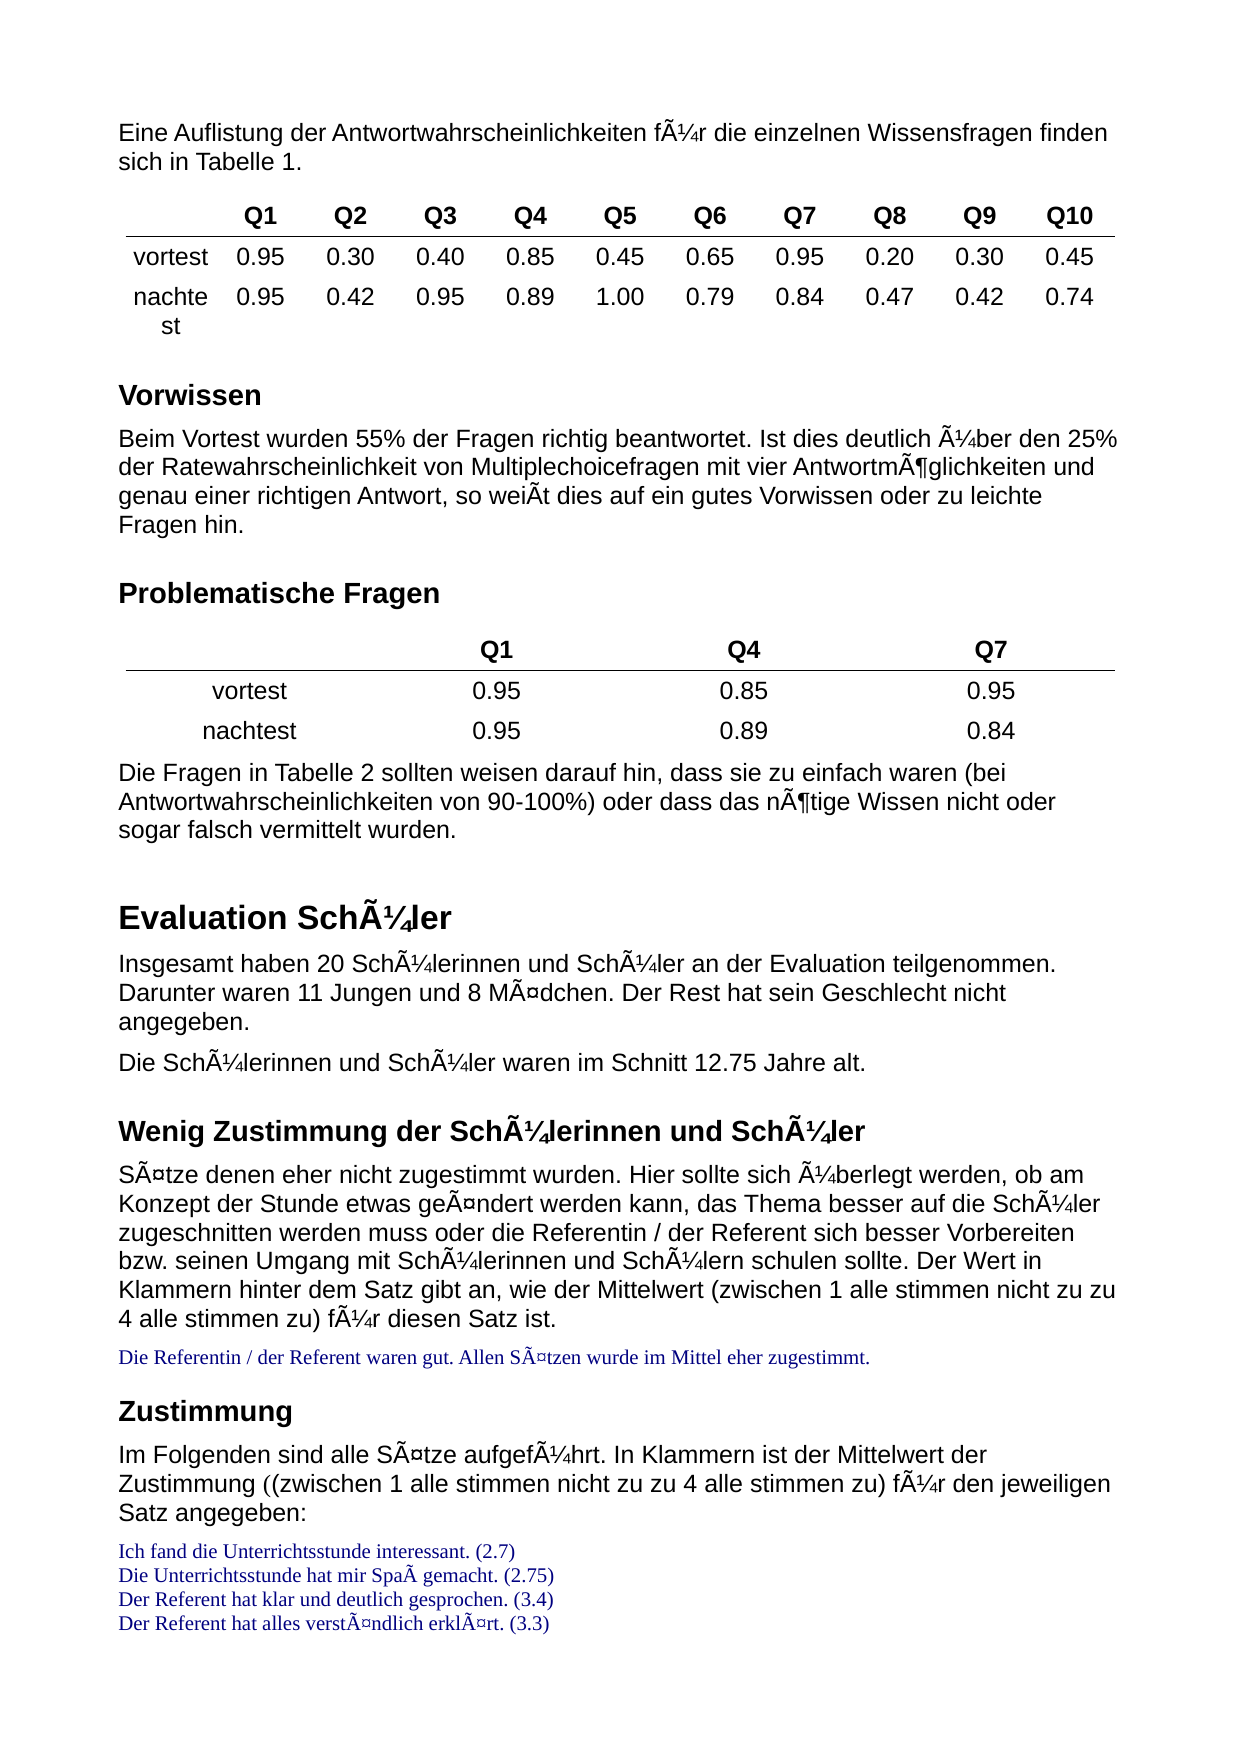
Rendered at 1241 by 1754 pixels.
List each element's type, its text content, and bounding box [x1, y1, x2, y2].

table_cell 0.85 [620, 671, 867, 710]
text Der Referent hat alles verstÃ¤ndlich erklÃ¤rt. (3.3) [118, 1611, 1122, 1635]
subtitle Zustimmung [118, 1394, 1122, 1428]
table_cell vortest [126, 671, 373, 710]
table_header Q2 [305, 196, 395, 236]
table_cell 0.95 [373, 671, 620, 710]
table_header Q7 [867, 630, 1114, 670]
text SÃ¤tze denen eher nicht zugestimmt wurden. Hier sollte sich Ã¼berlegt werden, ob am Konzept der Stunde etwas geÃ¤ndert werden kann, das Thema besser auf die SchÃ¼ler zugeschnitten werden muss oder die Referentin / der Referent sich besser Vorbereiten bzw. seinen Umgang mit SchÃ¼lerinnen und SchÃ¼lern schulen sollte. Der Wert in Klammern hinter dem Satz gibt an, wie der Mittelwert (zwischen 1 alle stimmen nicht zu zu 4 alle stimmen zu) fÃ¼r diesen Satz ist. [118, 1160, 1122, 1333]
table_cell 0.95 [215, 237, 305, 276]
table_cell 0.84 [755, 276, 845, 345]
table_header Q5 [575, 196, 665, 236]
table_cell 0.95 [215, 276, 305, 345]
table_cell 1.00 [575, 276, 665, 345]
table_cell 0.84 [867, 710, 1114, 750]
table_cell 0.79 [665, 276, 755, 345]
table_cell 0.30 [935, 237, 1024, 276]
table_cell 0.95 [867, 671, 1114, 710]
text Die Referentin / der Referent waren gut. Allen SÃ¤tzen wurde im Mittel eher zugestimmt. [118, 1345, 1122, 1369]
table_cell 0.40 [395, 237, 485, 276]
table_header [126, 196, 215, 236]
text Die SchÃ¼lerinnen und SchÃ¼ler waren im Schnitt 12.75 Jahre alt. [118, 1048, 1122, 1077]
subtitle Wenig Zustimmung der SchÃ¼lerinnen und SchÃ¼ler [118, 1114, 1122, 1148]
table_cell 0.42 [305, 276, 395, 345]
table_cell nachtest [126, 710, 373, 750]
table_cell 0.47 [845, 276, 934, 345]
table_cell 0.20 [845, 237, 934, 276]
text Die Fragen in Tabelle 2 sollten weisen darauf hin, dass sie zu einfach waren (bei Antwortwahrscheinlichkeiten von 90-100%) oder dass das nÃ¶tige Wissen nicht oder sogar falsch vermittelt wurden. [118, 758, 1122, 844]
text Ich fand die Unterrichtsstunde interessant. (2.7) [118, 1539, 1122, 1563]
table_header Q4 [485, 196, 575, 236]
table_cell 0.85 [485, 237, 575, 276]
text Der Referent hat klar und deutlich gesprochen. (3.4) [118, 1587, 1122, 1611]
table_cell vortest [126, 237, 215, 276]
table_cell 0.95 [395, 276, 485, 345]
table_header Q3 [395, 196, 485, 236]
subtitle Evaluation SchÃ¼ler [118, 898, 1122, 937]
table_cell 0.95 [373, 710, 620, 750]
text Insgesamt haben 20 SchÃ¼lerinnen und SchÃ¼ler an der Evaluation teilgenommen. Darunter waren 11 Jungen und 8 MÃ¤dchen. Der Rest hat sein Geschlecht nicht angegeben. [118, 949, 1122, 1035]
table_header Q6 [665, 196, 755, 236]
table_cell nachtest [126, 276, 215, 345]
table_cell 0.30 [305, 237, 395, 276]
subtitle Problematische Fragen [118, 576, 1122, 610]
table_header Q1 [215, 196, 305, 236]
table_header Q10 [1025, 196, 1114, 236]
table_cell 0.89 [485, 276, 575, 345]
table_cell 0.74 [1025, 276, 1114, 345]
table_cell 0.65 [665, 237, 755, 276]
table_cell 0.95 [755, 237, 845, 276]
table_header Q7 [755, 196, 845, 236]
table_header [126, 630, 373, 670]
table_header Q9 [935, 196, 1024, 236]
text Beim Vortest wurden 55% der Fragen richtig beantwortet. Ist dies deutlich Ã¼ber den 25% der Ratewahrscheinlichkeit von Multiplechoicefragen mit vier AntwortmÃ¶glichkeiten und genau einer richtigen Antwort, so weiÃt dies auf ein gutes Vorwissen oder zu leichte Fragen hin. [118, 424, 1122, 539]
table_cell 0.42 [935, 276, 1024, 345]
table_cell 0.89 [620, 710, 867, 750]
text Eine Auflistung der Antwortwahrscheinlichkeiten fÃ¼r die einzelnen Wissensfragen finden sich in Tabelle 1. [118, 118, 1122, 176]
text Im Folgenden sind alle SÃ¤tze aufgefÃ¼hrt. In Klammern ist der Mittelwert der Zustimmung ((zwischen 1 alle stimmen nicht zu zu 4 alle stimmen zu) fÃ¼r den jeweiligen Satz angegeben: [118, 1440, 1122, 1527]
table_cell 0.45 [1025, 237, 1114, 276]
subtitle Vorwissen [118, 378, 1122, 411]
table_cell 0.45 [575, 237, 665, 276]
table_header Q4 [620, 630, 867, 670]
table_header Q8 [845, 196, 934, 236]
text Die Unterrichtsstunde hat mir SpaÃ gemacht. (2.75) [118, 1563, 1122, 1587]
table_header Q1 [373, 630, 620, 670]
